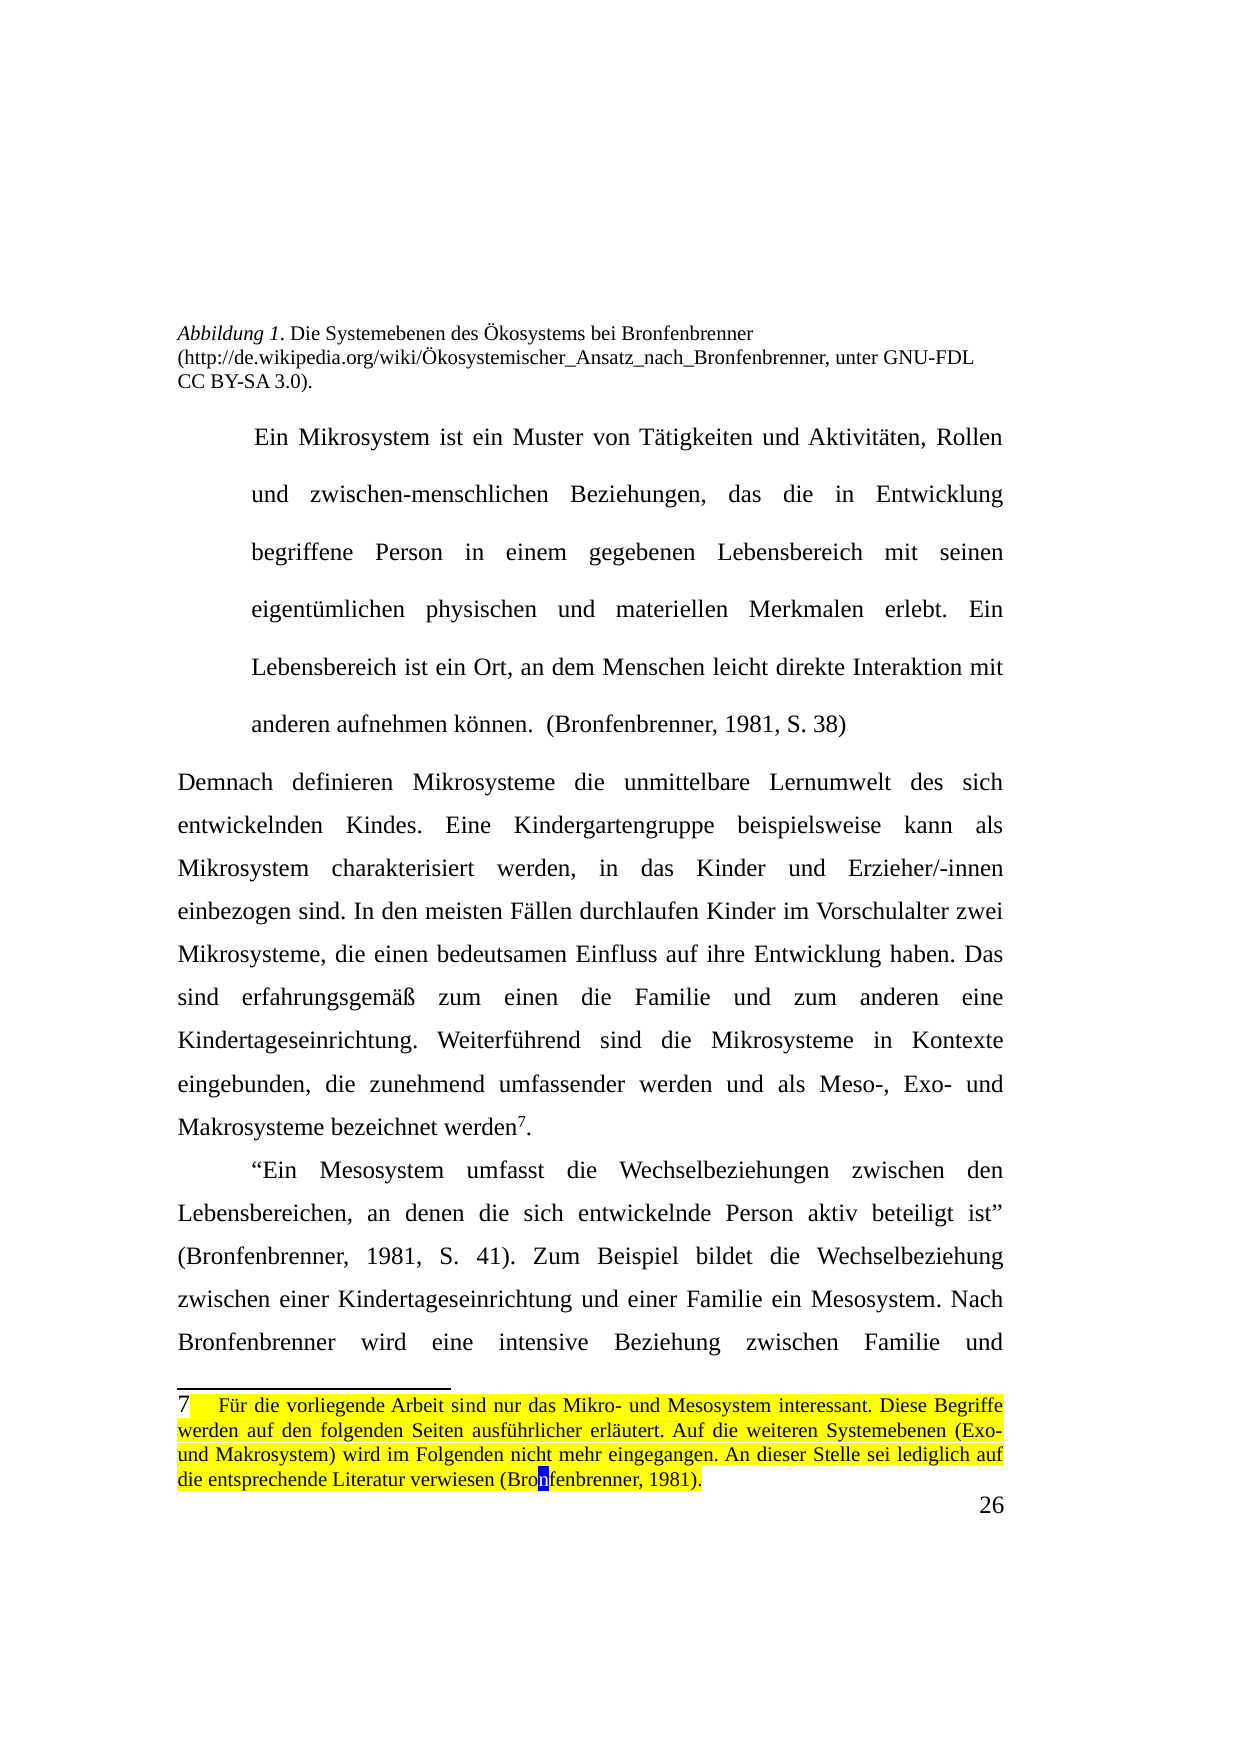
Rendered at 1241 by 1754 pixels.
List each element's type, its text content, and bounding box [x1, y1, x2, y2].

text Ein Mikrosystem ist ein Muster von Tätigkeiten und Aktivitäten, Rollen und zwischen-menschlichen Beziehungen, das die in Entwicklung begriffene Person in einem gegebenen Lebensbereich mit seinen eigentümlichen physischen und materiellen Merkmalen erlebt. Ein Lebensbereich ist ein Ort, an dem Menschen leicht direkte Interaktion mit anderen aufnehmen können. (Bronfenbrenner, 1981, S. 38) [251, 422, 1004, 738]
text Demnach definieren Mikrosysteme die unmittelbare Lernumwelt des sich entwickelnden Kindes. Eine Kindergartengruppe beispielsweise kann als Mikrosystem charakterisiert werden, in das Kinder und Erzieher/-innen einbezogen sind. In den meisten Fällen durchlaufen Kinder im Vorschulalter zwei Mikrosysteme, die einen bedeutsamen Einfluss auf ihre Entwicklung haben. Das sind erfahrungsgemäß zum einen die Familie und zum anderen eine Kindertageseinrichtung. Weiterführend sind die Mikrosysteme in Kontexte eingebunden, die zunehmend umfassender werden und als Meso-, Exo- und Makrosysteme bezeichnet werden. [177, 767, 1004, 1141]
text Abbildung 1. Die Systemebenen des Ökosystems bei Bronfenbrenner (http://de.wikipedia.org/wiki/Ökosystemischer_Ansatz_nach_Bronfenbrenner, unter GNU-FDL CC BY-SA 3.0). [177, 321, 1004, 393]
text “Ein Mesosystem umfasst die Wechselbeziehungen zwischen den Lebensbereichen, an denen die sich entwickelnde Person aktiv beteiligt ist” (Bronfenbrenner, 1981, S. 41). Zum Beispiel bildet die Wechselbeziehung zwischen einer Kindertageseinrichtung und einer Familie ein Mesosystem. Nach Bronfenbrenner wird eine intensive Beziehung zwischen Familie und [177, 1155, 1004, 1356]
text Für die vorliegende Arbeit sind nur das Mikro- und Mesosystem interessant. Diese Begriffe werden auf den folgenden Seiten ausführlicher erläutert. Auf die weiteren Systemebenen (Exo- und Makrosystem) wird im Folgenden nicht mehr eingegangen. An dieser Stelle sei lediglich auf die entsprechende Literatur verwiesen (Bronfenbrenner, 1981). [177, 1389, 1004, 1491]
